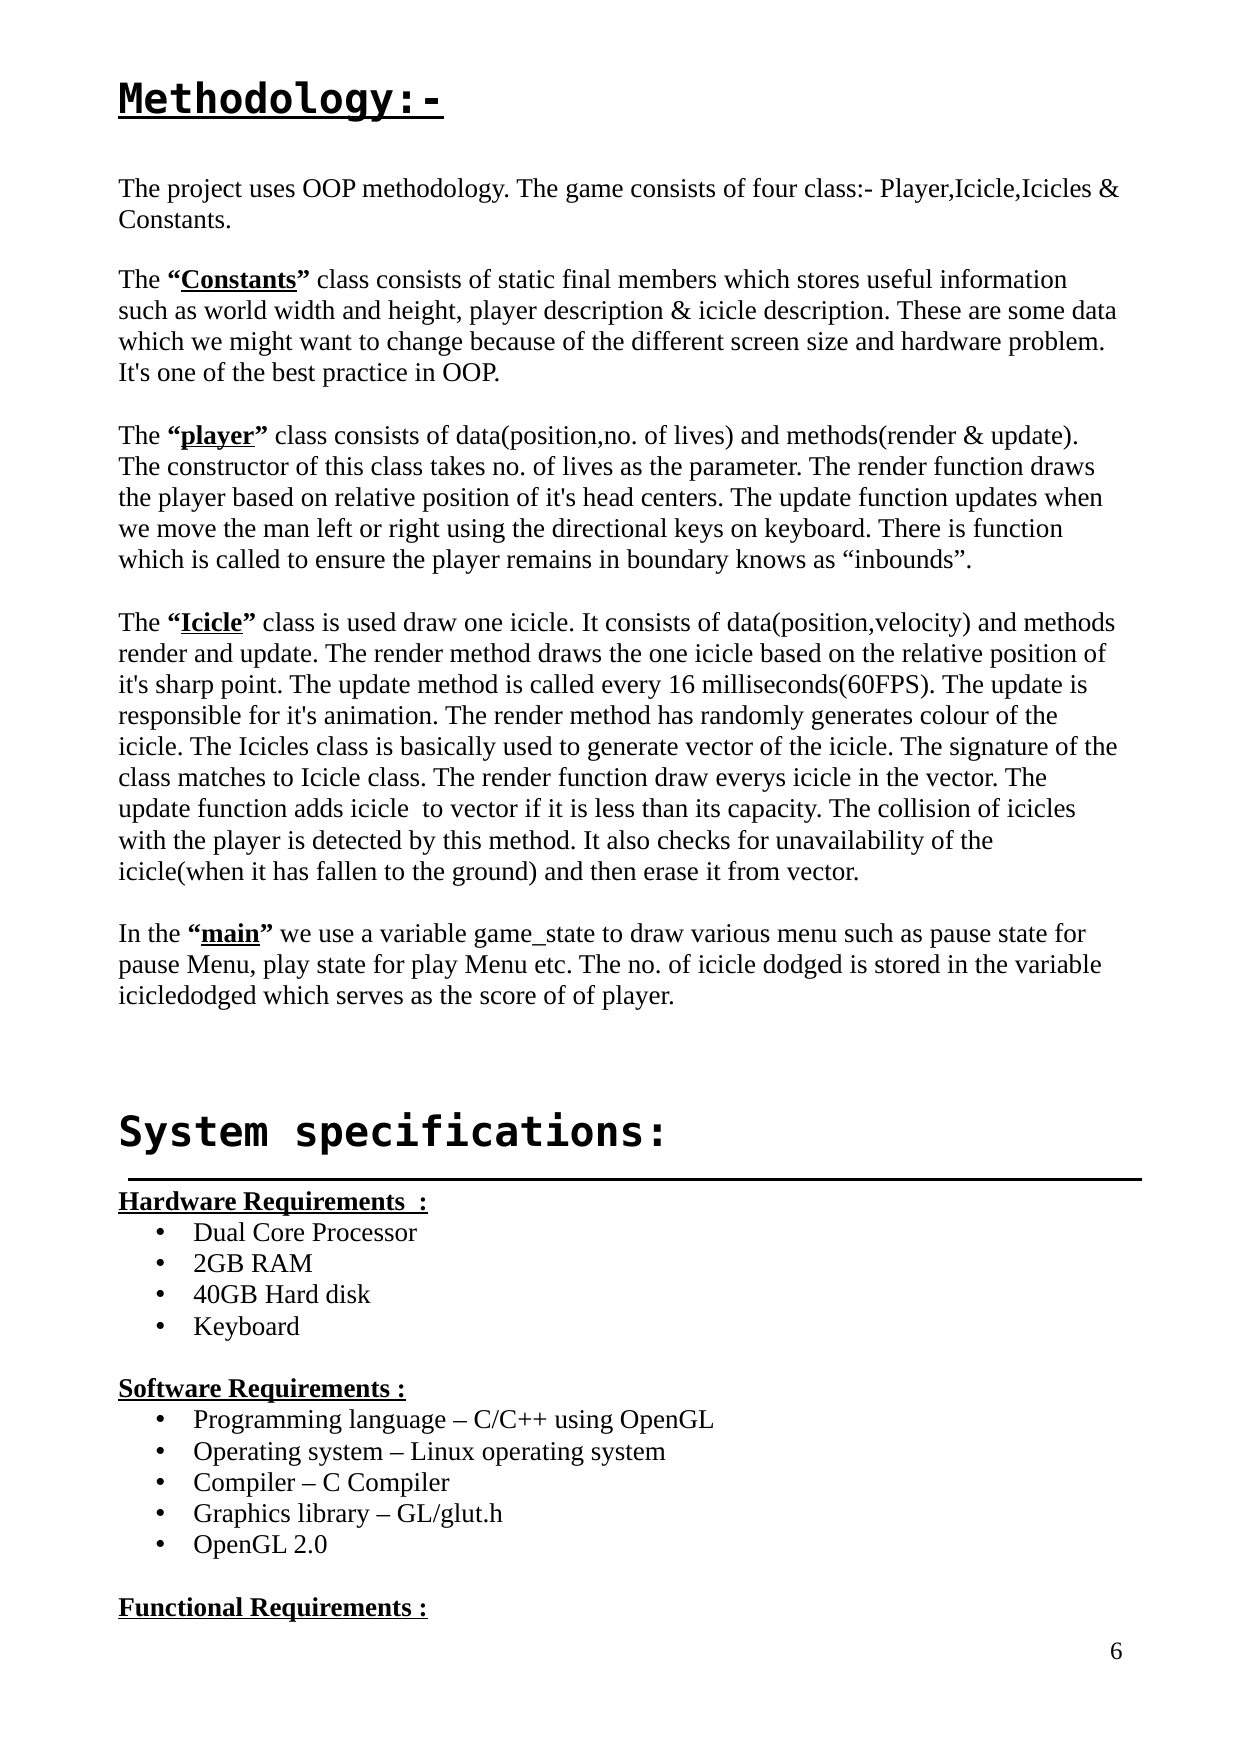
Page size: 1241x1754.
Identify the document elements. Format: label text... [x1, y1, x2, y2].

list 2GB RAM [156, 1247, 1122, 1279]
text render and update. The render method draws the one icicle based on the relative position of it's sharp point. The update method is called every 16 milliseconds(60FPS). The update is responsible for it's animation. The render method has randomly generates colour of the icicle. The Icicles class is basically used to generate vector of the icicle. The signature of the class matches to Icicle class. The render function draw everys icicle in the vector. The update function adds icicle to vector if it is less than its capacity. The collision of icicles with the player is detected by this method. It also checks for unavailability of the icicle(when it has fallen to the ground) and then erase it from vector. [118, 637, 1122, 886]
text Hardware Requirements : [118, 1185, 1122, 1216]
list Programming language – C/C++ using OpenGL [156, 1403, 1122, 1435]
text Functional Requirements : [118, 1591, 1122, 1622]
text The “Icicle” class is used draw one icicle. It consists of data(position,velocity) and methods [118, 606, 1122, 637]
list OpenGL 2.0 [156, 1528, 1122, 1560]
text In the “main” we use a variable game_state to draw various menu such as pause state for pause Menu, play state for play Menu etc. The no. of icicle dodged is stored in the variable icicledodged which serves as the score of of player. [118, 917, 1122, 1011]
list Dual Core Processor [156, 1216, 1122, 1247]
list Keyboard [156, 1310, 1122, 1341]
list Operating system – Linux operating system [156, 1435, 1122, 1466]
list 40GB Hard disk [156, 1279, 1122, 1310]
text Methodology:- [118, 75, 1122, 123]
text The “player” class consists of data(position,no. of lives) and methods(render & update). The constructor of this class takes no. of lives as the parameter. The render function draws the player based on relative position of it's head centers. The update function updates when we move the man left or right using the directional keys on keyboard. There is function which is called to ensure the player remains in boundary knows as “inbounds”. [118, 419, 1122, 574]
list Graphics library – GL/glut.h [156, 1497, 1122, 1528]
list Compiler – C Compiler [156, 1466, 1122, 1497]
text Software Requirements : [118, 1372, 1122, 1403]
text The “Constants” class consists of static final members which stores useful information such as world width and height, player description & icicle description. These are some data which we might want to change because of the different screen size and hardware problem. It's one of the best practice in OOP. [118, 263, 1122, 388]
text The project uses OOP methodology. The game consists of four class:- Player,Icicle,Icicles & Constants. [118, 172, 1122, 234]
text System specifications: [118, 1108, 1122, 1156]
